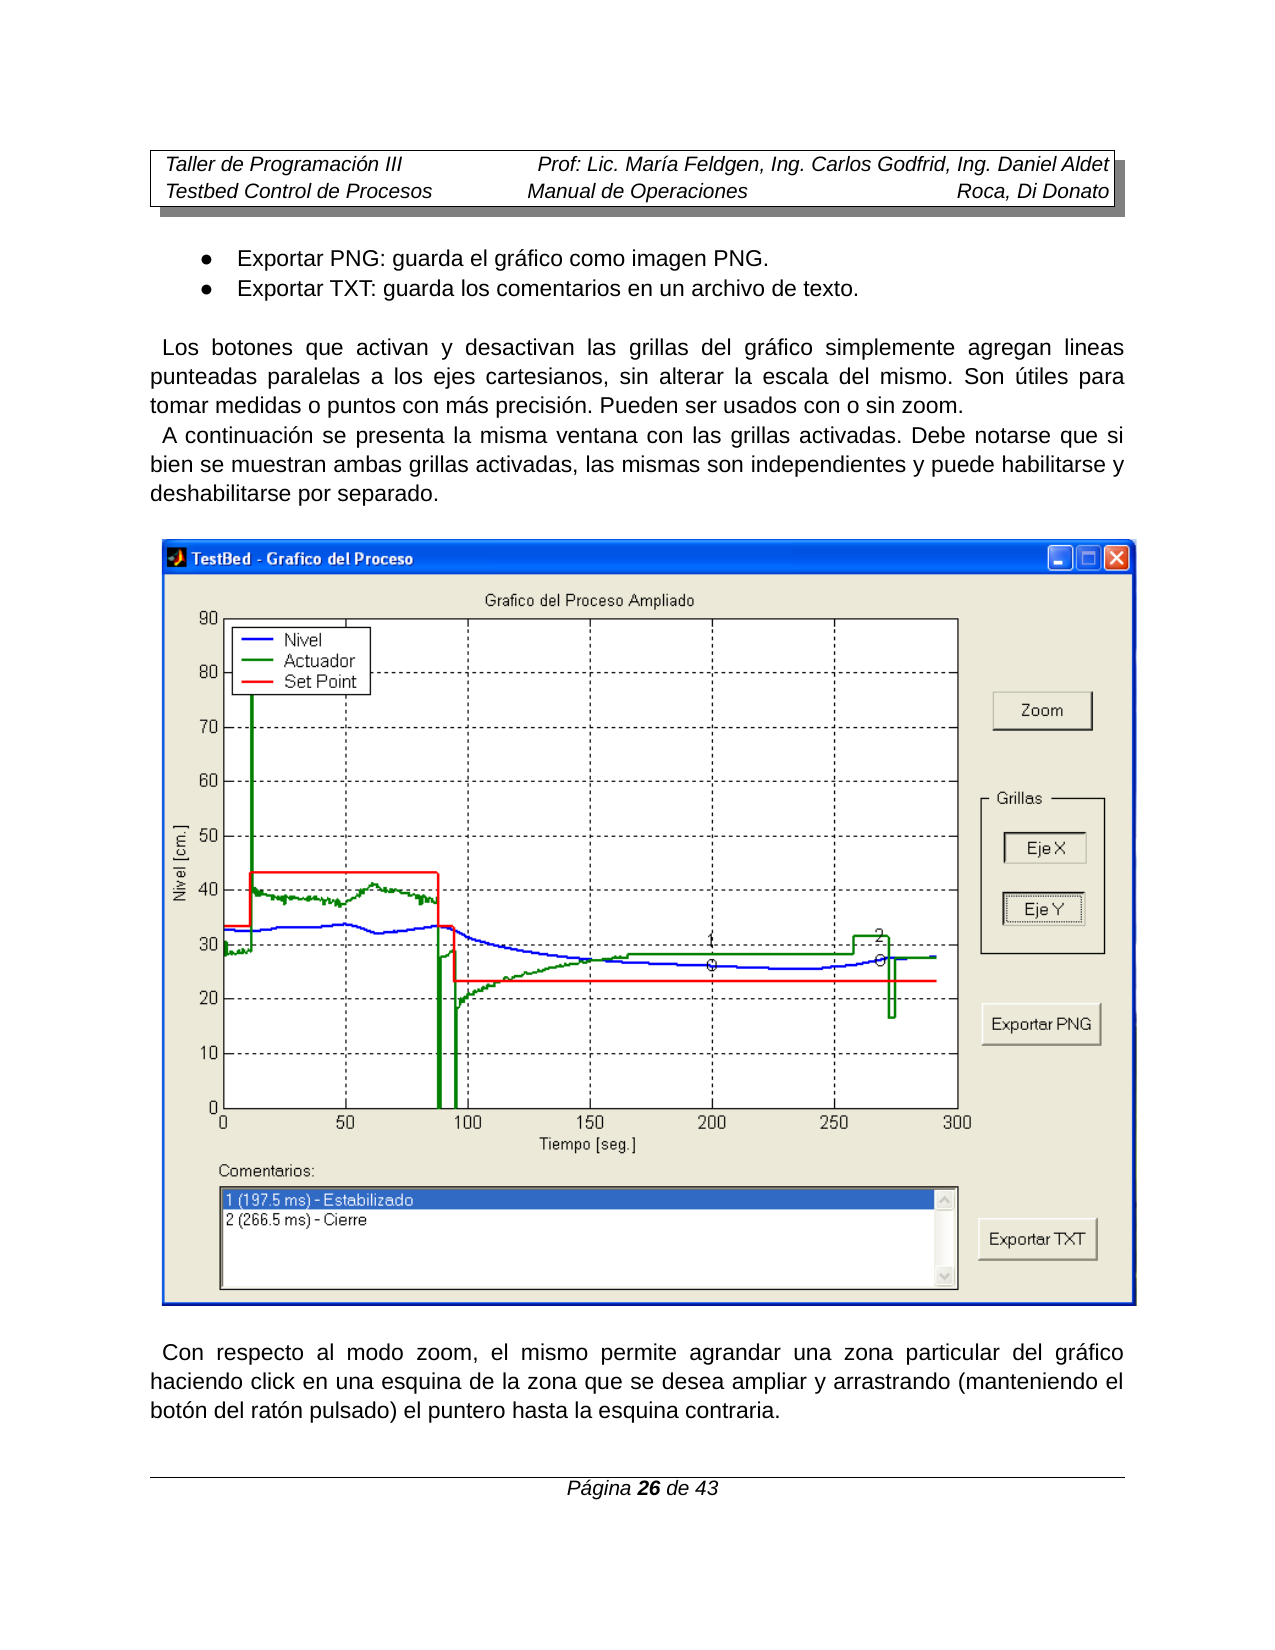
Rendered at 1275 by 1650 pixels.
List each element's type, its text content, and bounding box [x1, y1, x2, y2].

text A continuación se presenta la misma ventana con las grillas activadas. Debe notarse que si bien se muestran ambas grillas activadas, las mismas son independientes y puede habilitarse y deshabilitarse por separado. [150, 422, 1125, 507]
list Exportar PNG: guarda el gráfico como imagen PNG. [187, 246, 1125, 272]
text Con respecto al modo zoom, el mismo permite agrandar una zona particular del gráfico haciendo click en una esquina de la zona que se desea ampliar y arrastrando (manteniendo el botón del ratón pulsado) el puntero hasta la esquina contraria. [150, 1339, 1125, 1423]
picture [161, 539, 1137, 1306]
text Los botones que activan y desactivan las grillas del gráfico simplemente agregan lineas punteadas paralelas a los ejes cartesianos, sin alterar la escala del mismo. Son útiles para tomar medidas o puntos con más precisión. Pueden ser usados con o sin zoom. [150, 334, 1125, 418]
list Exportar TXT: guarda los comentarios en un archivo de texto. [187, 275, 1125, 301]
